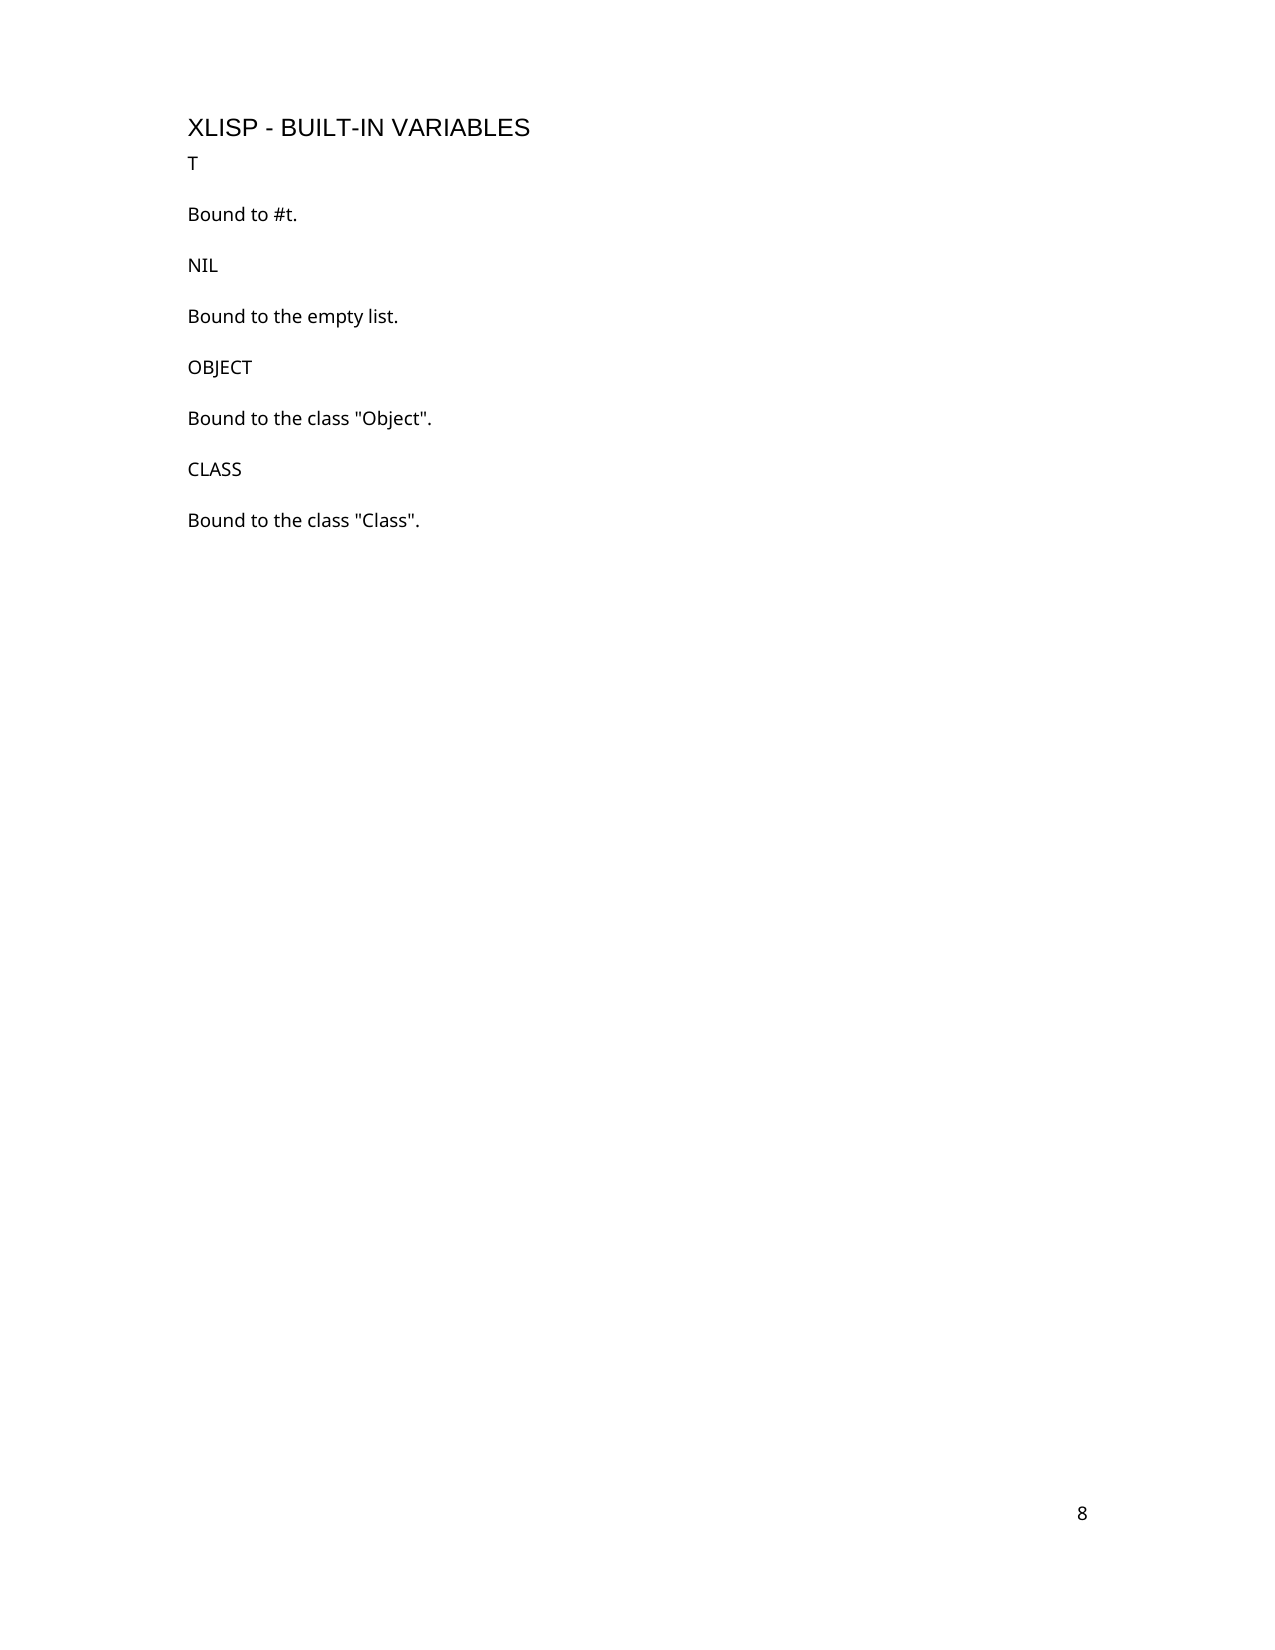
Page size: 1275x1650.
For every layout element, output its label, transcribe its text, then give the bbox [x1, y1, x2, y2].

text OBJECT [187, 354, 1087, 380]
text Bound to the class "Object". [187, 405, 1087, 431]
text CLASS [187, 456, 1087, 482]
text T [187, 150, 1087, 176]
text NIL [187, 252, 1087, 278]
text Bound to the class "Class". [187, 507, 1087, 533]
text Bound to #t. [187, 201, 1087, 227]
text Bound to the empty list. [187, 303, 1087, 329]
